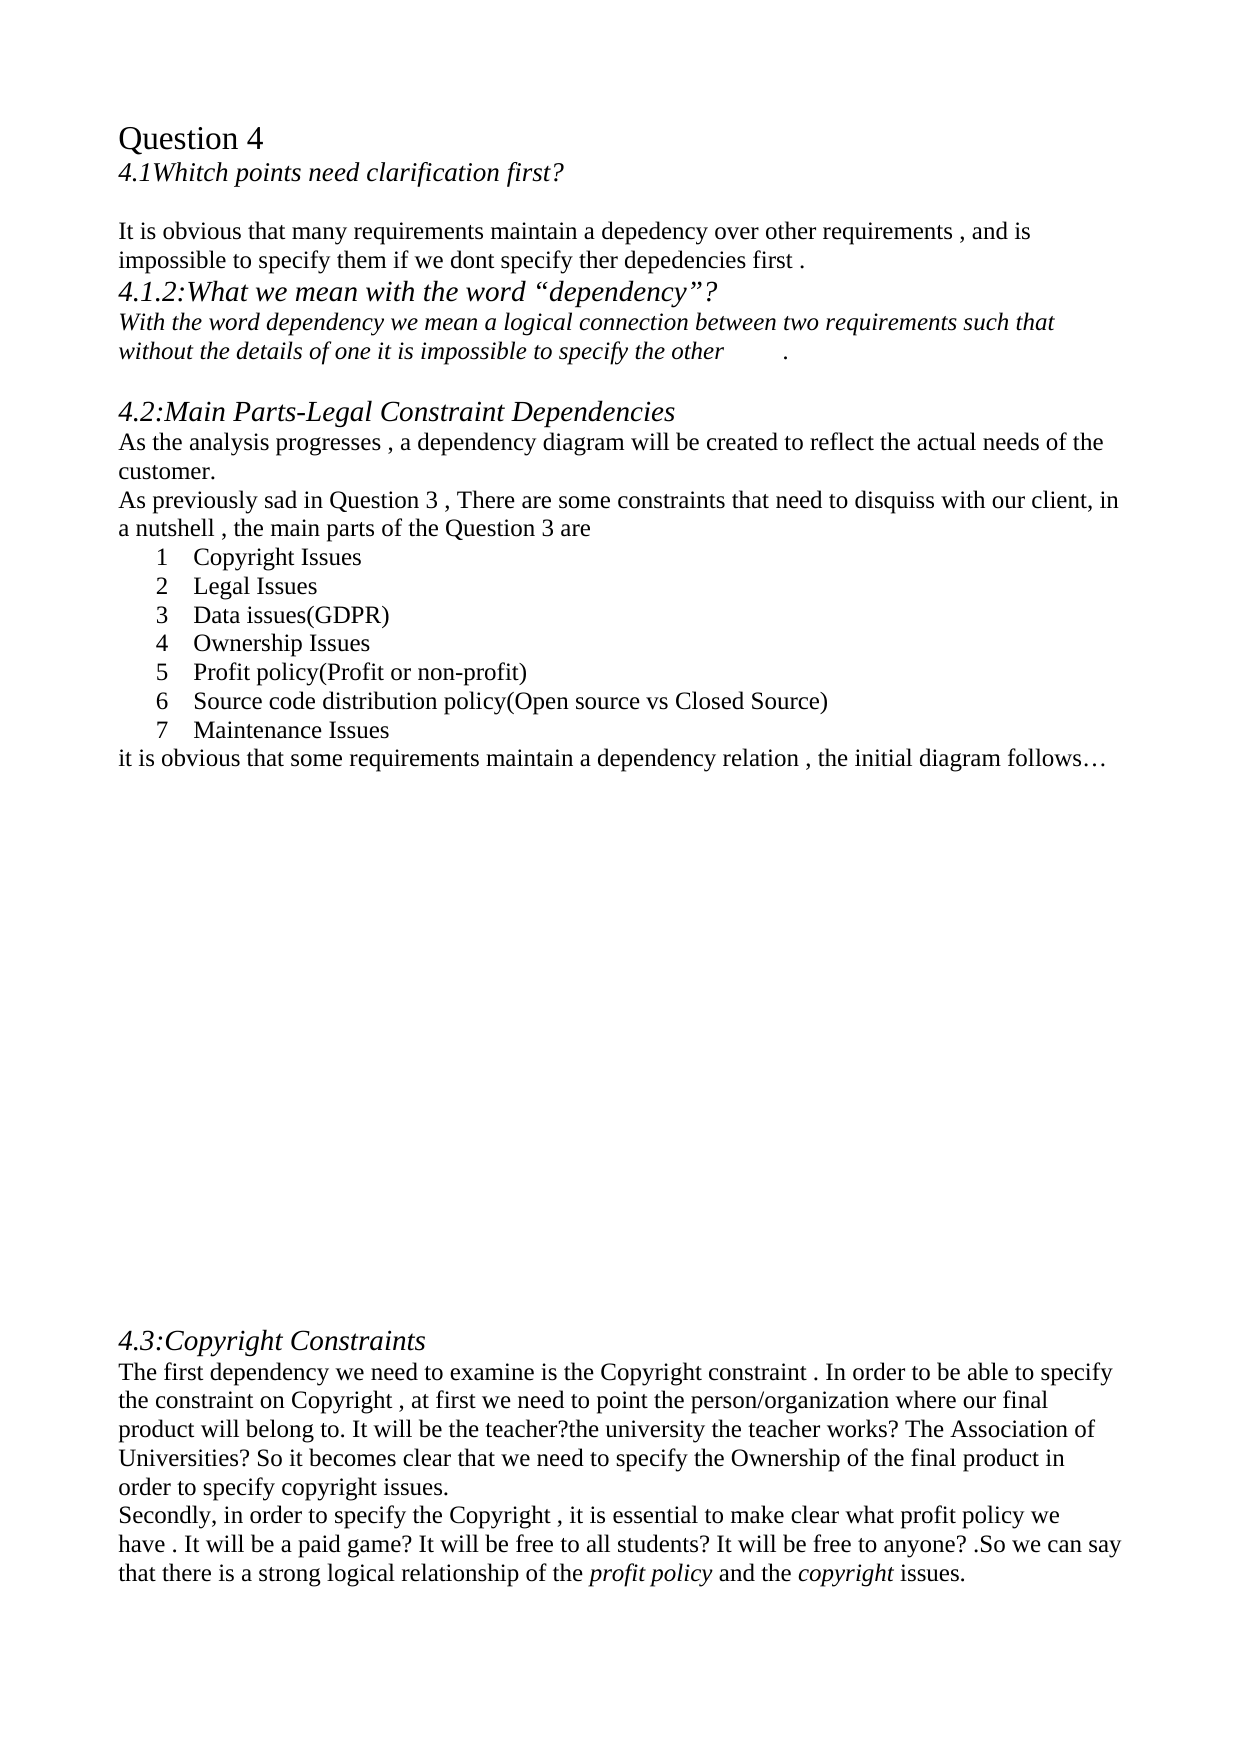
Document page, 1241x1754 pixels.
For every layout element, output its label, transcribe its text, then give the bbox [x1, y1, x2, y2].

list Source code distribution policy(Open source vs Closed Source) [156, 686, 1122, 715]
text It is obvious that many requirements maintain a depedency over other requirements , and is impossible to specify them if we dont specify ther depedencies first . [118, 216, 1122, 274]
list Legal Issues [156, 571, 1122, 600]
text 4.1Whitch points need clarification first? [118, 156, 1122, 188]
text 4.1.2:What we mean with the word “dependency”? [118, 274, 1122, 307]
text Question 4 [118, 118, 1122, 156]
list Maintenance Issues [156, 715, 1122, 743]
text Secondly, in order to specify the Copyright , it is essential to make clear what profit policy we have . It will be a paid game? It will be free to all students? It will be free to anyone? .So we can say that there is a strong logical relationship of the profit policy and the copyright issues. [118, 1501, 1122, 1587]
text With the word dependency we mean a logical connection between two requirements such that without the details of one it is impossible to specify the other . [118, 307, 1122, 365]
text As previously sad in Question 3 , There are some constraints that need to disquiss with our client, in a nutshell , the main parts of the Question 3 are [118, 485, 1122, 542]
text 4.3:Copyright Constraints [118, 1323, 1122, 1357]
text As the analysis progresses , a dependency diagram will be created to reflect the actual needs of the customer. [118, 427, 1122, 485]
text it is obvious that some requirements maintain a dependency relation , the initial diagram follows… [118, 743, 1122, 772]
list Profit policy(Profit or non-profit) [156, 657, 1122, 686]
list Data issues(GDPR) [156, 600, 1122, 628]
list Ownership Issues [156, 628, 1122, 657]
text 4.2:Main Parts-Legal Constraint Dependencies [118, 394, 1122, 427]
text The first dependency we need to examine is the Copyright constraint . In order to be able to specify the constraint on Copyright , at first we need to point the person/organization where our final product will belong to. It will be the teacher?the university the teacher works? The Association of Universities? So it becomes clear that we need to specify the Ownership of the final product in order to specify copyright issues. [118, 1357, 1122, 1501]
list Copyright Issues [156, 542, 1122, 571]
